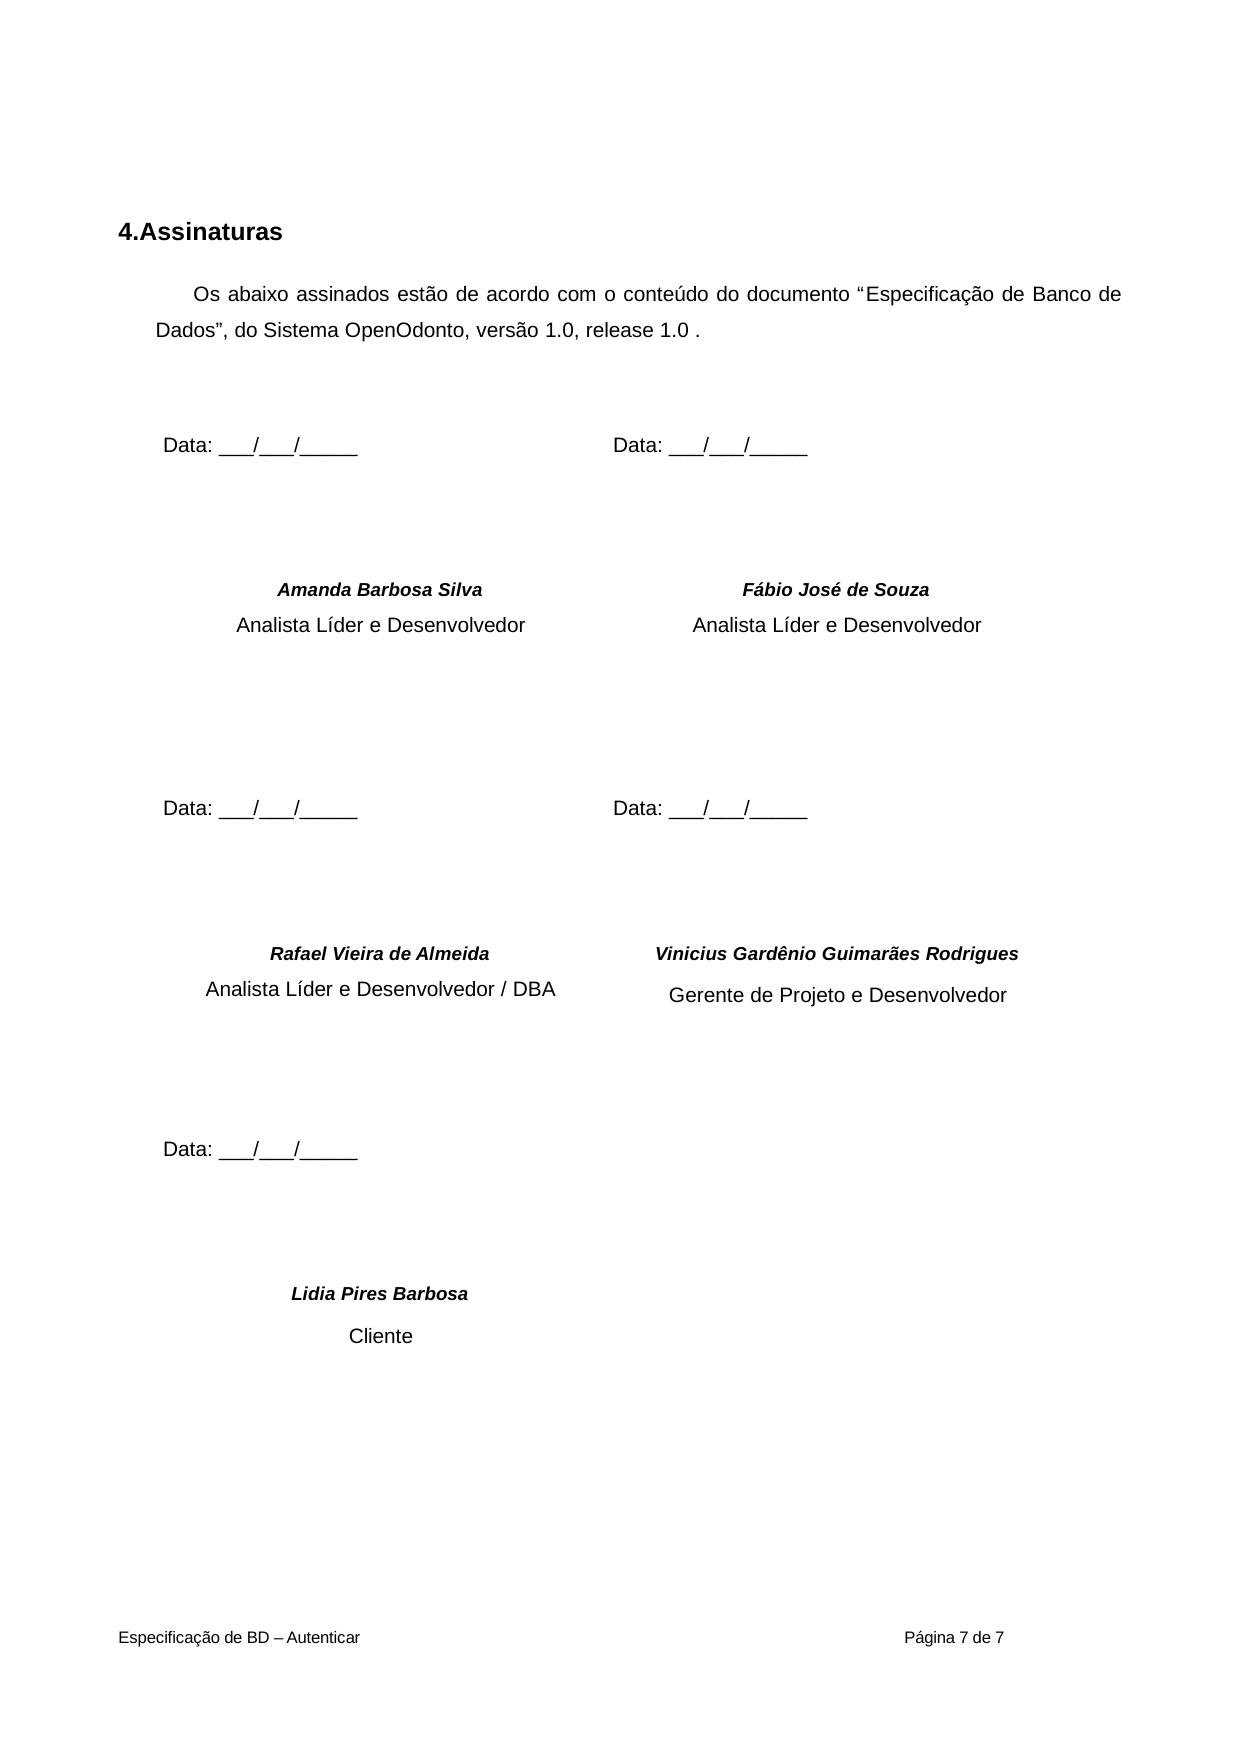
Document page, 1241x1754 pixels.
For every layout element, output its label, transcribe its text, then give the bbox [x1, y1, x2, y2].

table_header Data: ___/___/_____ [606, 754, 1070, 936]
table_header Data: ___/___/_____ [156, 390, 606, 573]
table_header Data: ___/___/_____ [156, 754, 606, 936]
title Os abaixo assinados estão de acordo com o conteúdo do documento “Especificação de Banco de Dados”, do Sistema OpenOdonto, versão 1.0, release 1.0 . [155, 282, 1122, 342]
table_header Data: ___/___/_____ [606, 390, 1068, 573]
table_cell Rafael Vieira de Almeida Analista Líder e Desenvolvedor / DBA [156, 936, 606, 1007]
table_cell Fábio José de Souza Analista Líder e Desenvolvedor [606, 573, 1068, 680]
table_header Data: ___/___/_____ [156, 1094, 606, 1277]
table_cell Lidia Pires Barbosa Cliente [156, 1277, 606, 1348]
subtitle Assinaturas [118, 217, 1122, 246]
table_cell Vinicius Gardênio Guimarães Rodrigues Gerente de Projeto e Desenvolvedor [606, 936, 1070, 1007]
table_cell Amanda Barbosa Silva Analista Líder e Desenvolvedor [156, 573, 606, 680]
